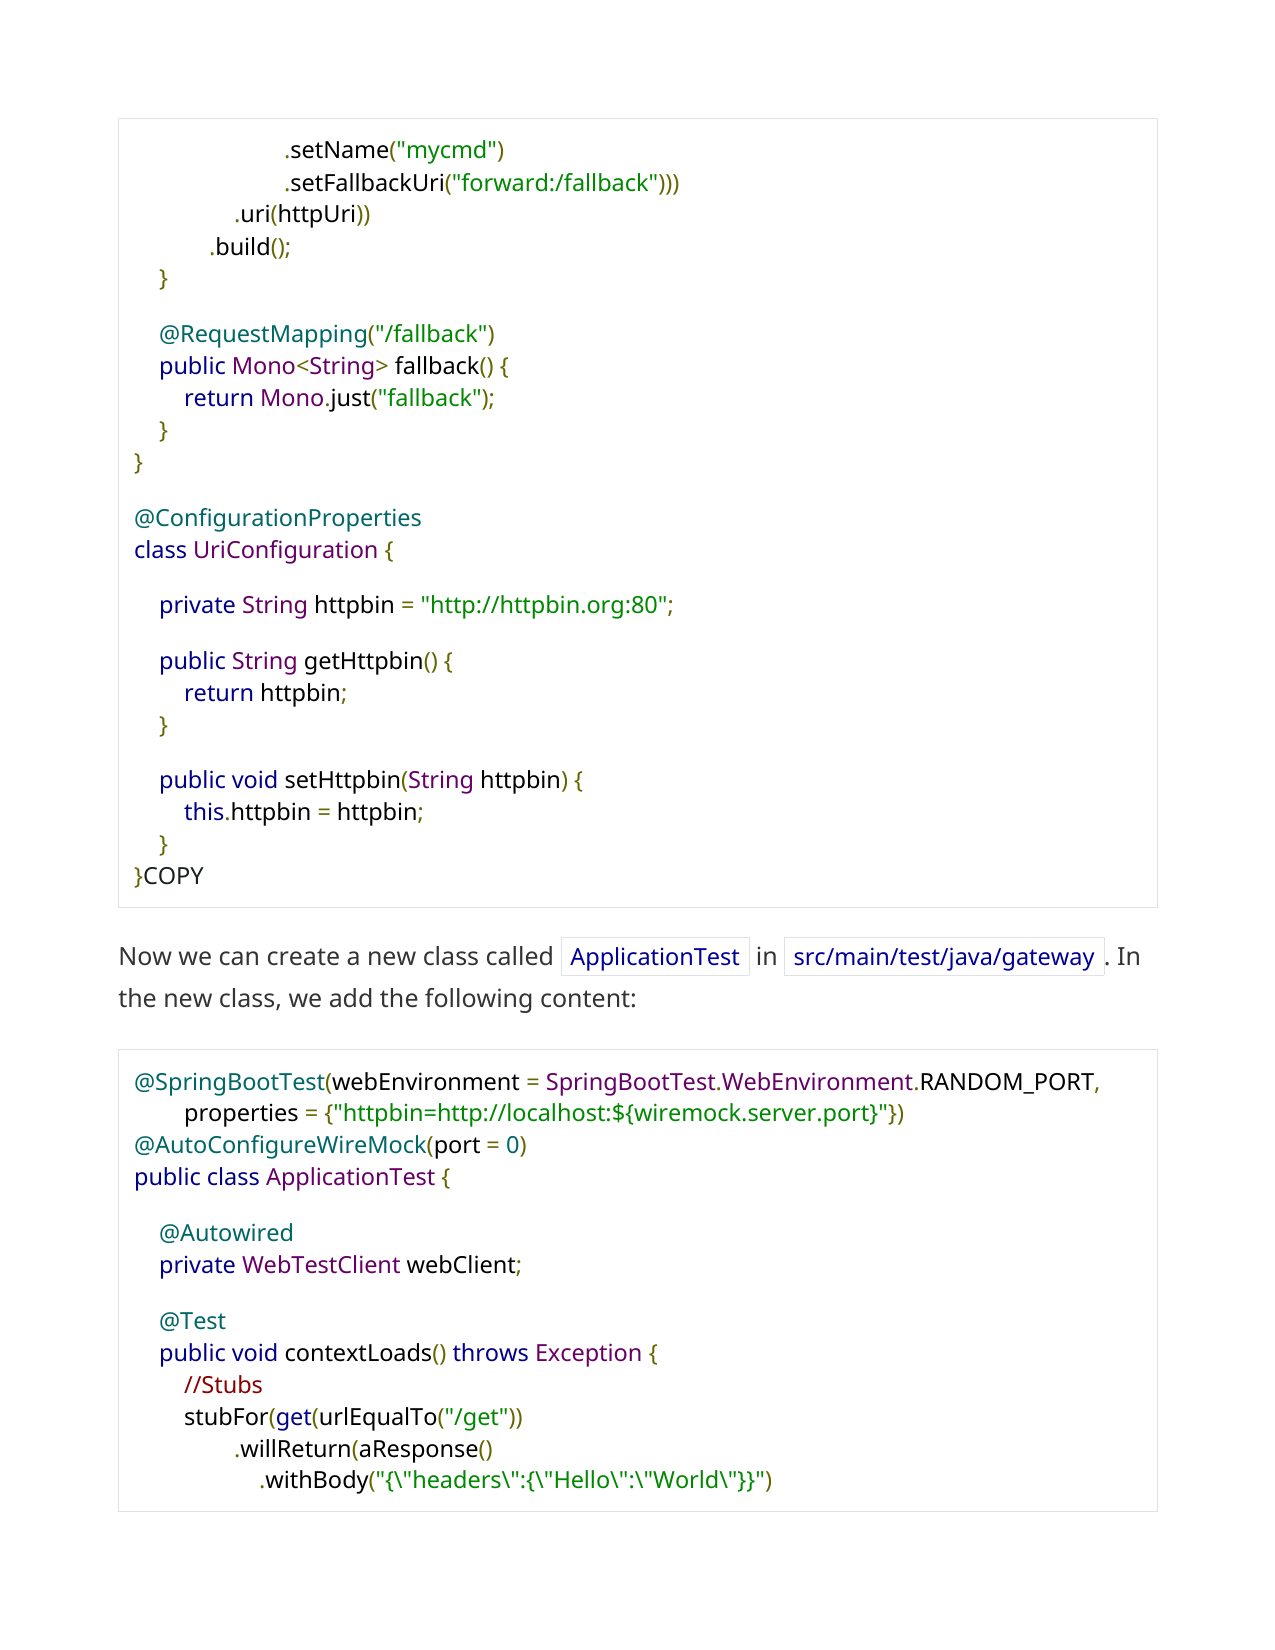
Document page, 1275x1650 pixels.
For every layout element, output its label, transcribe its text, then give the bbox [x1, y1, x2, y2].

text .setFallbackUri("forward:/fallback"))) [119, 150, 1157, 182]
text @AutoConfigureWireMock(port = 0) [119, 1113, 1157, 1145]
text private String httpbin = "http://httpbin.org:80"; [119, 573, 1157, 621]
text .uri(httpUri)) [119, 182, 1157, 214]
text @Autowired [119, 1201, 1157, 1233]
text .withBody("{\"headers\":{\"Hello\":\"World\"}}") [119, 1448, 1157, 1511]
text } [119, 692, 1157, 740]
text public void contextLoads() throws Exception { [119, 1320, 1157, 1352]
text } [265, 812, 272, 818]
text this.httpbin = httpbin; [119, 780, 1157, 812]
text }COPY [119, 844, 1157, 907]
text .build(); [119, 214, 1157, 246]
text .willReturn(aResponse() [119, 1416, 1157, 1448]
text //Stubs [119, 1352, 1157, 1384]
text } [119, 429, 1157, 477]
text @SpringBootTest(webEnvironment = SpringBootTest.WebEnvironment.RANDOM_PORT, [119, 1050, 1157, 1081]
text public String getHttpbin() { [119, 628, 1157, 660]
text public class ApplicationTest { [119, 1145, 1157, 1193]
text class UriConfiguration { [119, 517, 1157, 565]
text } [119, 812, 1157, 844]
text } [313, 398, 321, 404]
text public Mono<String> fallback() { [119, 334, 1157, 366]
text } [284, 398, 292, 404]
text } [280, 812, 287, 818]
text properties = {"httpbin=http://localhost:${wiremock.server.port}"}) [119, 1081, 1157, 1113]
text private WebTestClient webClient; [119, 1233, 1157, 1280]
text return Mono.just("fallback"); [119, 366, 1157, 398]
text } [424, 398, 431, 404]
text public void setHttpbin(String httpbin) { [119, 748, 1157, 780]
text @RequestMapping("/fallback") [119, 302, 1157, 334]
text } [119, 398, 1157, 429]
text @Test [119, 1288, 1157, 1320]
text .setName("mycmd") [119, 119, 1157, 150]
text } [386, 812, 393, 818]
text Now we can create a new class called ApplicationTest in src/main/test/java/gateway. In the new class, we add the following content: [118, 937, 1157, 1014]
text stubFor(get(urlEqualTo("/get")) [119, 1384, 1157, 1416]
text } [119, 246, 1157, 294]
text @ConfigurationProperties [119, 485, 1157, 517]
text return httpbin; [119, 660, 1157, 692]
text } [372, 812, 379, 818]
